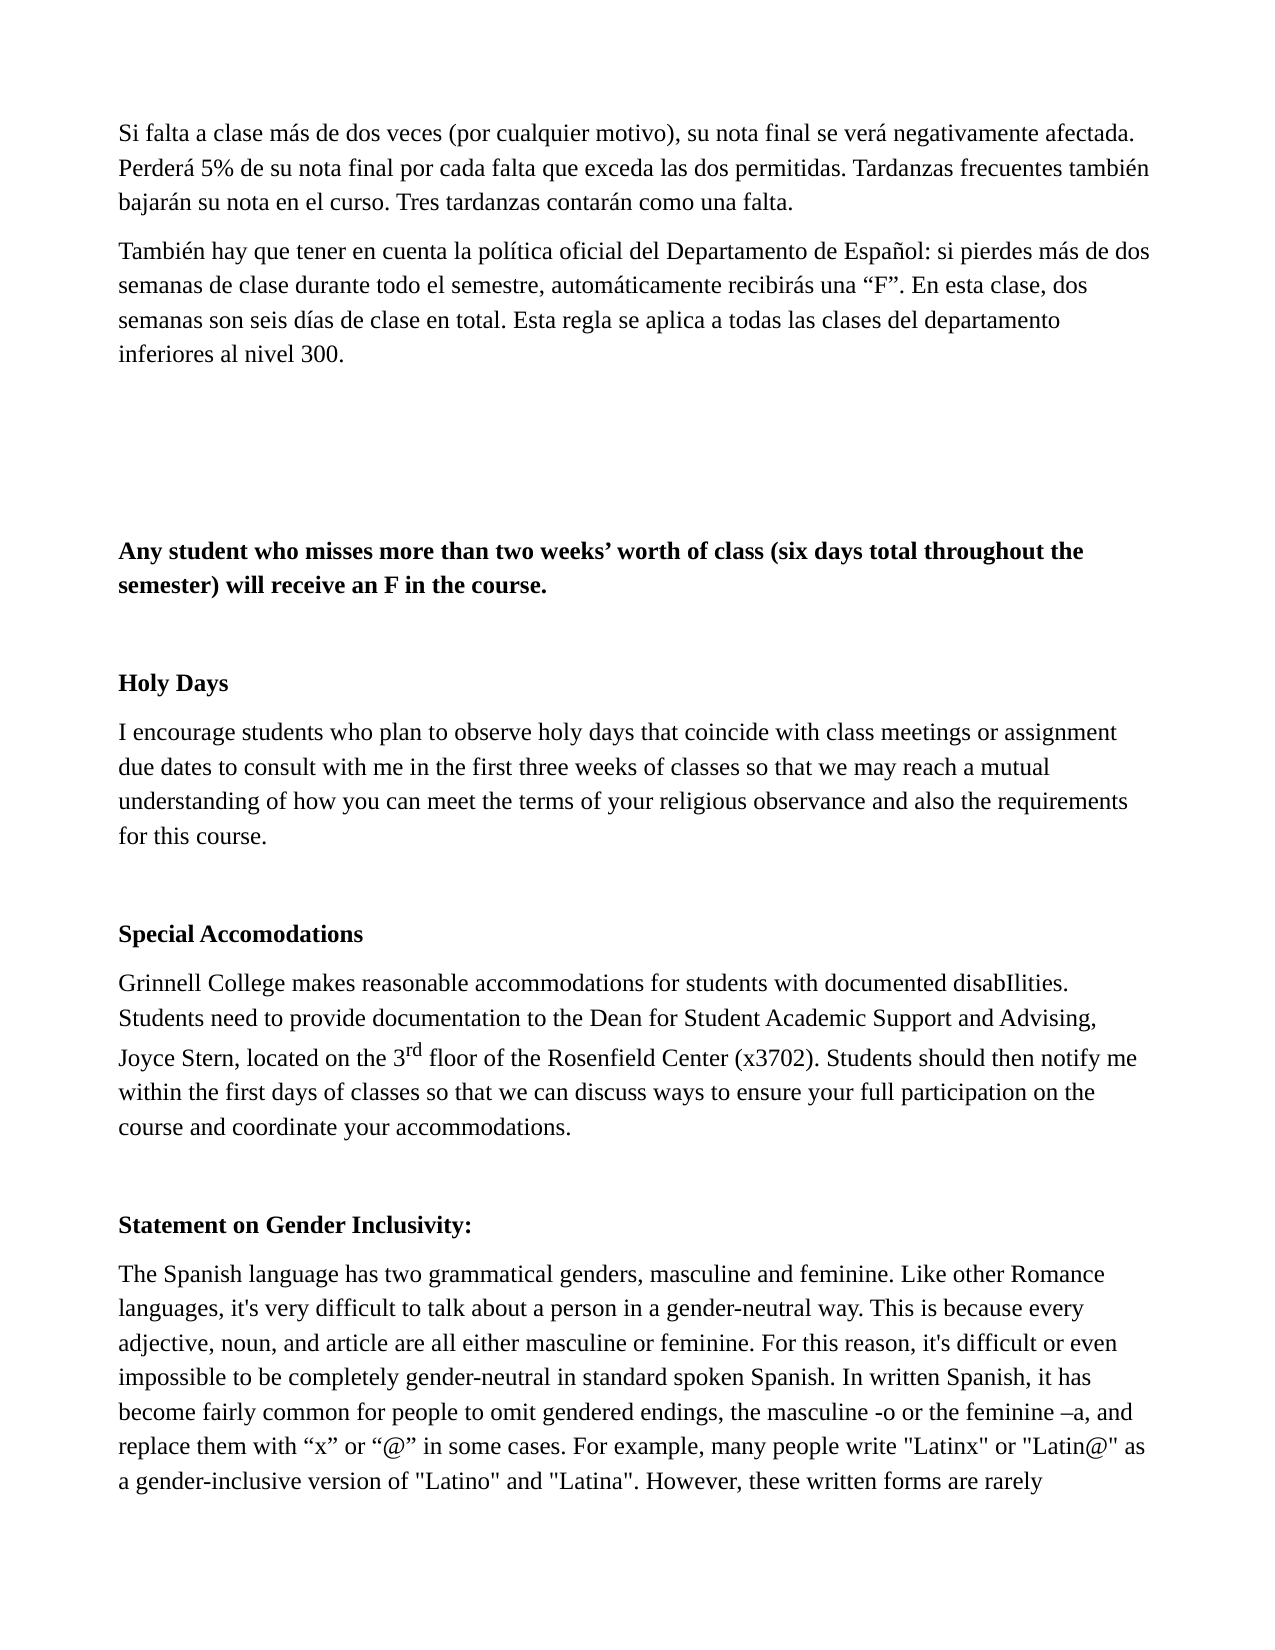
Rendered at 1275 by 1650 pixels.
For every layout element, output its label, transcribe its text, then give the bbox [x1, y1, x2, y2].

text Statement on Gender Inclusivity: [118, 1210, 1157, 1239]
text The Spanish language has two grammatical genders, masculine and feminine. Like other Romance languages, it's very difficult to talk about a person in a gender-neutral way. This is because every adjective, noun, and article are all either masculine or feminine. For this reason, it's difficult or even impossible to be completely gender-neutral in standard spoken Spanish. In written Spanish, it has become fairly common for people to omit gendered endings, the masculine -o or the feminine –a, and replace them with “x” or “@” in some cases. For example, many people write "Latinx" or "Latin@" as a gender-inclusive version of "Latino" and "Latina". However, these written forms are rarely [118, 1259, 1157, 1494]
text Grinnell College makes reasonable accommodations for students with documented disabIlities. Students need to provide documentation to the Dean for Student Academic Support and Advising, Joyce Stern, located on the 3rd floor of the Rosenfield Center (x3702). Students should then notify me within the first days of classes so that we can discuss ways to ensure your full participation on the course and coordinate your accommodations. [118, 968, 1157, 1141]
text Holy Days [118, 668, 1157, 697]
text I encourage students who plan to observe holy days that coincide with class meetings or assignment due dates to consult with me in the first three weeks of classes so that we may reach a mutual understanding of how you can meet the terms of your religious observance and also the requirements for this course. [118, 717, 1157, 850]
text Special Accomodations [118, 919, 1157, 948]
text Si falta a clase más de dos veces (por cualquier motivo), su nota final se verá negativamente afectada. Perderá 5% de su nota final por cada falta que exceda las dos permitidas. Tardanzas frecuentes también bajarán su nota en el curso. Tres tardanzas contarán como una falta. [118, 118, 1157, 216]
text También hay que tener en cuenta la política oficial del Departamento de Español: si pierdes más de dos semanas de clase durante todo el semestre, automáticamente recibirás una “F”. En esta clase, dos semanas son seis días de clase en total. Esta regla se aplica a todas las clases del departamento inferiores al nivel 300. [118, 236, 1157, 368]
text Any student who misses more than two weeks’ worth of class (six days total throughout the semester) will receive an F in the course. [118, 536, 1157, 599]
